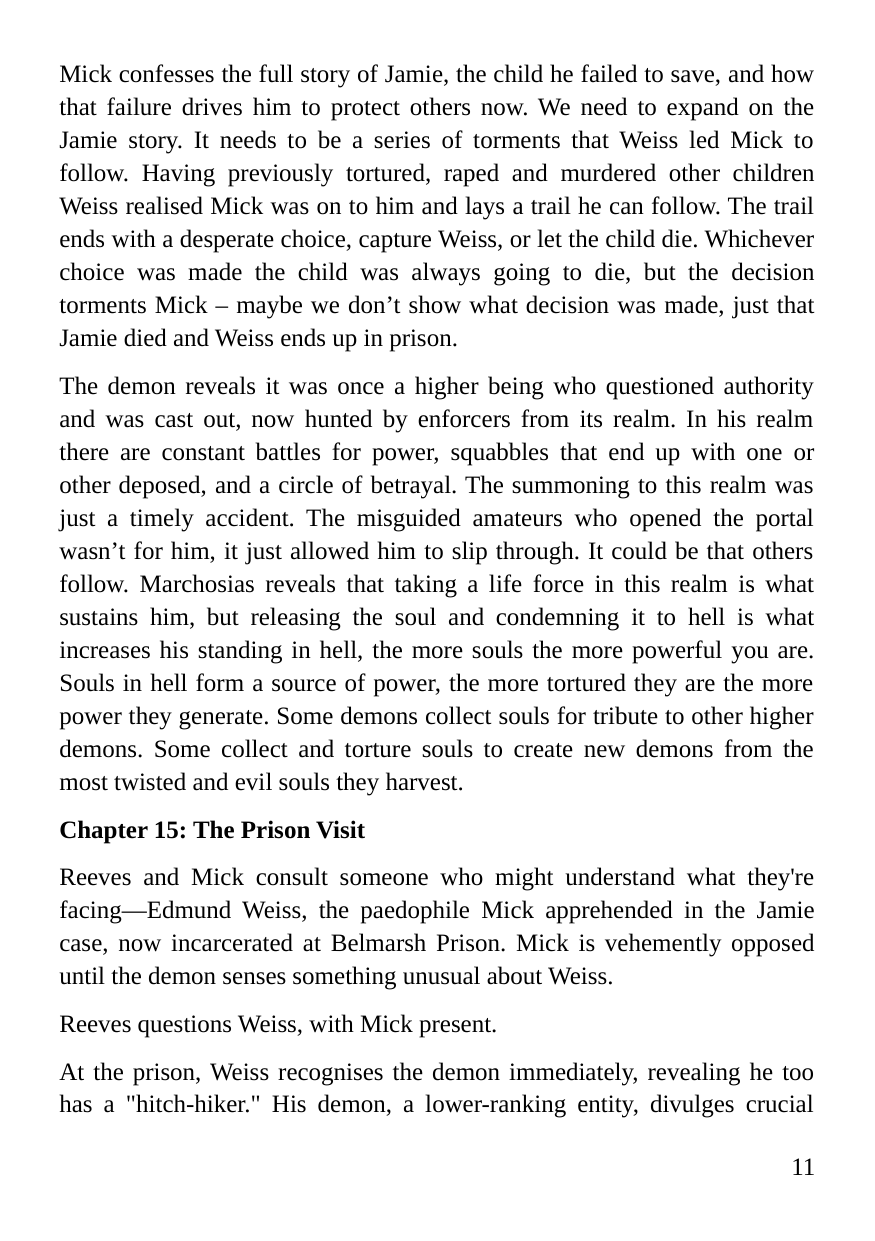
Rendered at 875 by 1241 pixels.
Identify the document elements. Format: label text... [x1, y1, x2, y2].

text The demon reveals it was once a higher being who questioned authority and was cast out, now hunted by enforcers from its realm. In his realm there are constant battles for power, squabbles that end up with one or other deposed, and a circle of betrayal. The summoning to this realm was just a timely accident. The misguided amateurs who opened the portal wasn’t for him, it just allowed him to slip through. It could be that others follow. Marchosias reveals that taking a life force in this realm is what sustains him, but releasing the soul and condemning it to hell is what increases his standing in hell, the more souls the more powerful you are. Souls in hell form a source of power, the more tortured they are the more power they generate. Some demons collect souls for tribute to other higher demons. Some collect and torture souls to create new demons from the most twisted and evil souls they harvest. [59, 371, 815, 796]
text Mick confesses the full story of Jamie, the child he failed to save, and how that failure drives him to protect others now. We need to expand on the Jamie story. It needs to be a series of torments that Weiss led Mick to follow. Having previously tortured, raped and murdered other children Weiss realised Mick was on to him and lays a trail he can follow. The trail ends with a desperate choice, capture Weiss, or let the child die. Whichever choice was made the child was always going to die, but the decision torments Mick – maybe we don’t show what decision was made, just that Jamie died and Weiss ends up in prison. [59, 59, 815, 352]
text Reeves questions Weiss, with Mick present. [59, 1009, 815, 1038]
text Reeves and Mick consult someone who might understand what they're facing—Edmund Weiss, the paedophile Mick apprehended in the Jamie case, now incarcerated at Belmarsh Prison. Mick is vehemently opposed until the demon senses something unusual about Weiss. [59, 862, 815, 990]
text At the prison, Weiss recognises the demon immediately, revealing he too has a "hitch-hiker." His demon, a lower-ranking entity, divulges crucial [59, 1057, 815, 1118]
subtitle Chapter 15: The Prison Visit [59, 815, 815, 843]
